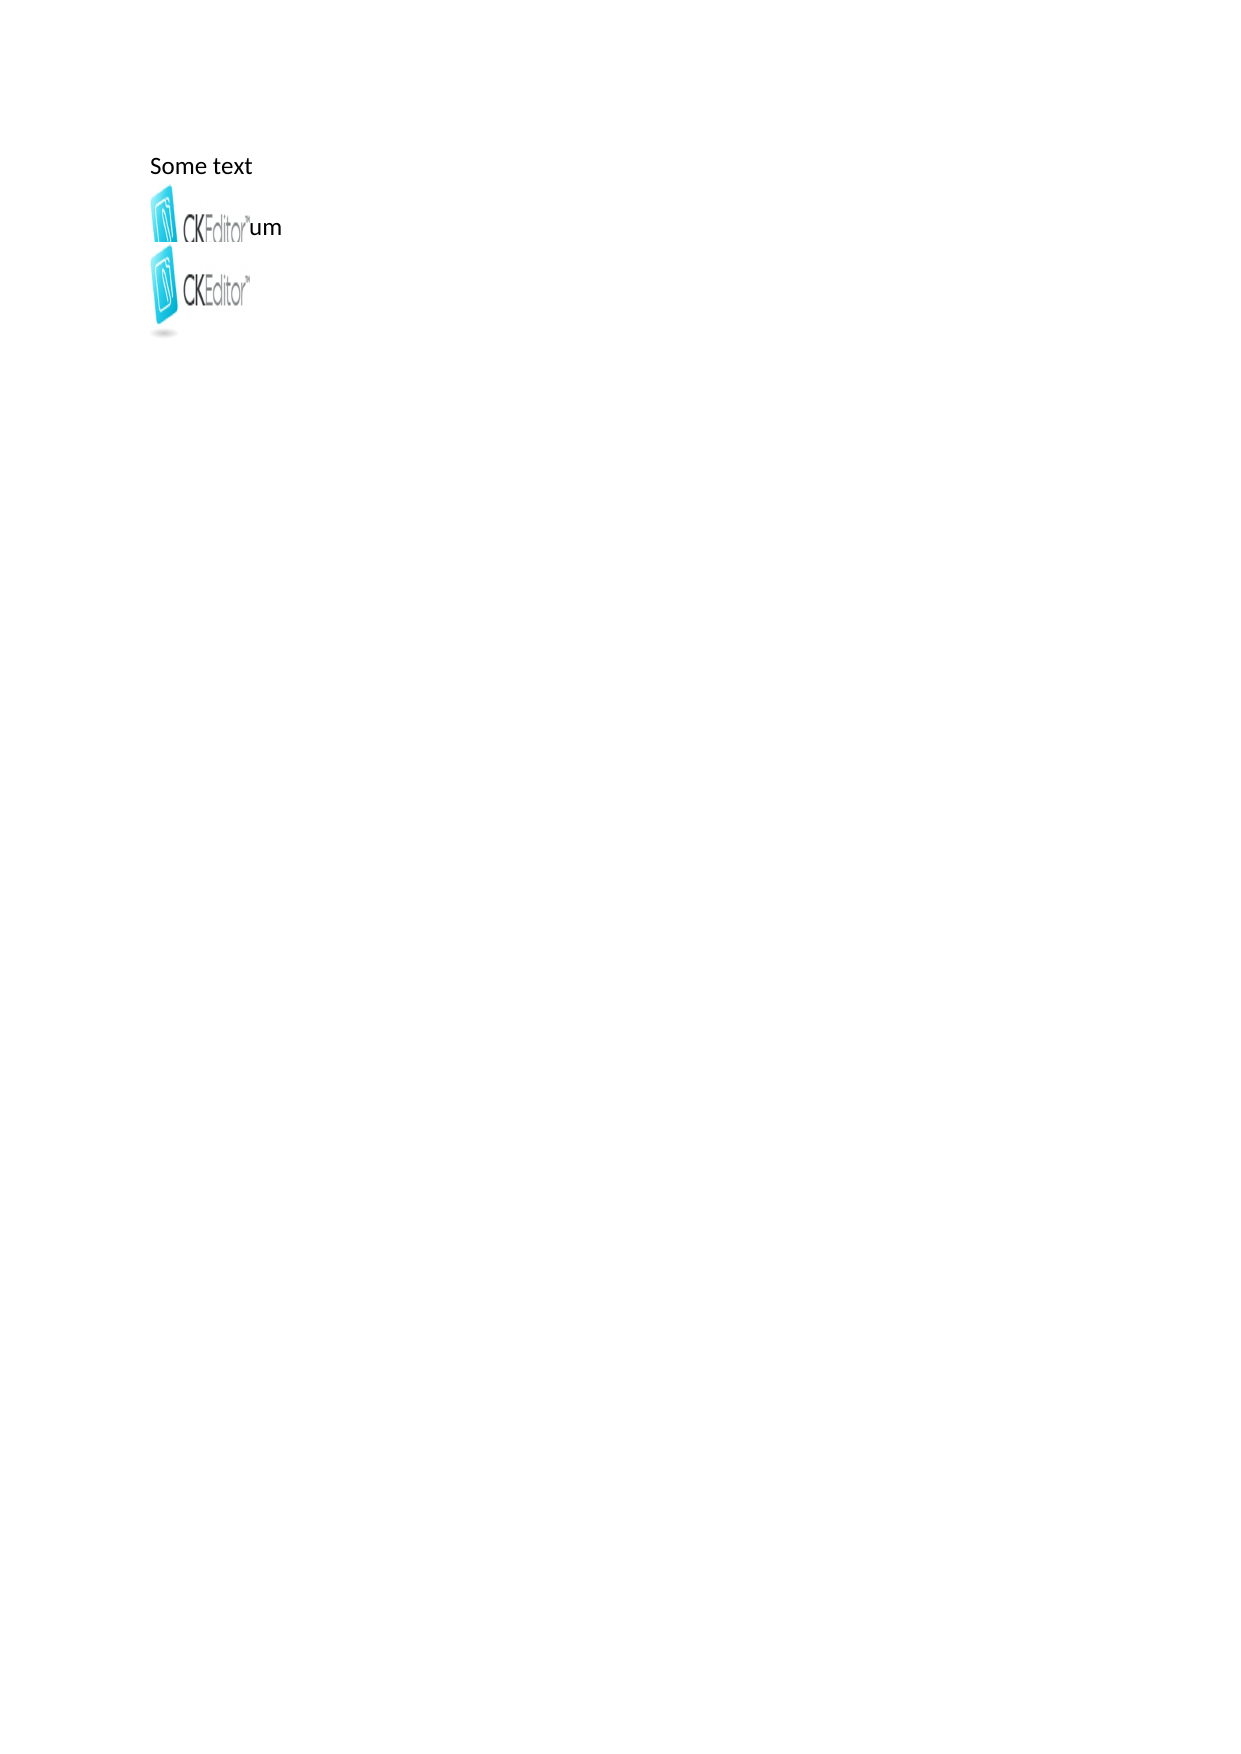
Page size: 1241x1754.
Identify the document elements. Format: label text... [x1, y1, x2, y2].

text Some text [150, 150, 1090, 181]
picture [150, 181, 251, 342]
text Lorem ipsum [251, 211, 1090, 242]
